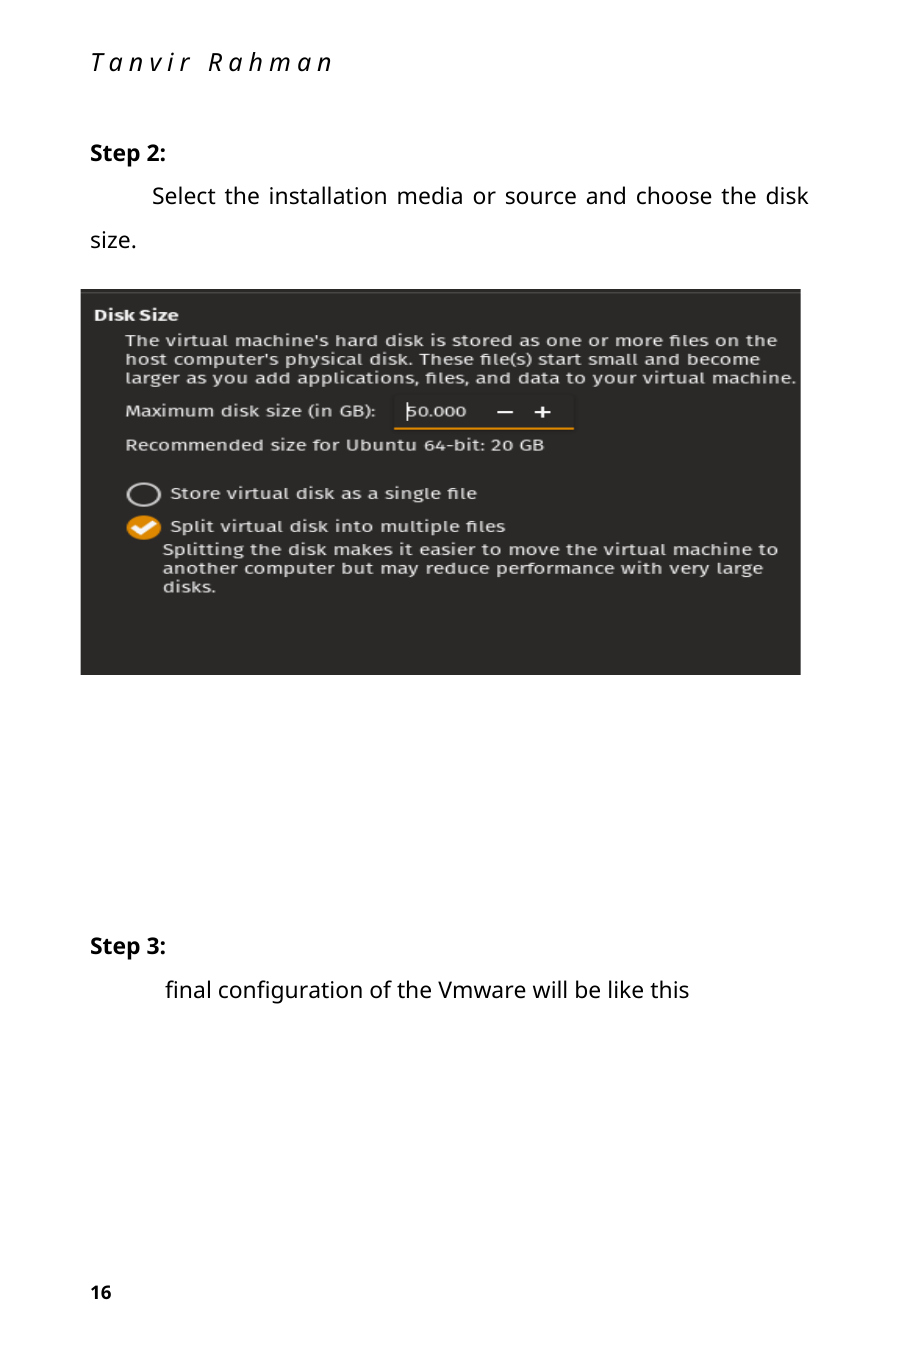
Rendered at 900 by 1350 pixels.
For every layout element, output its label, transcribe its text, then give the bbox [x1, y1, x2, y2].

text final configuration of the Vmware will be like this [90, 974, 810, 1005]
text Step 2: [90, 137, 810, 168]
text Select the installation media or source and choose the disk size. [90, 181, 810, 256]
text Step 3: [90, 930, 810, 961]
picture [80, 289, 801, 675]
